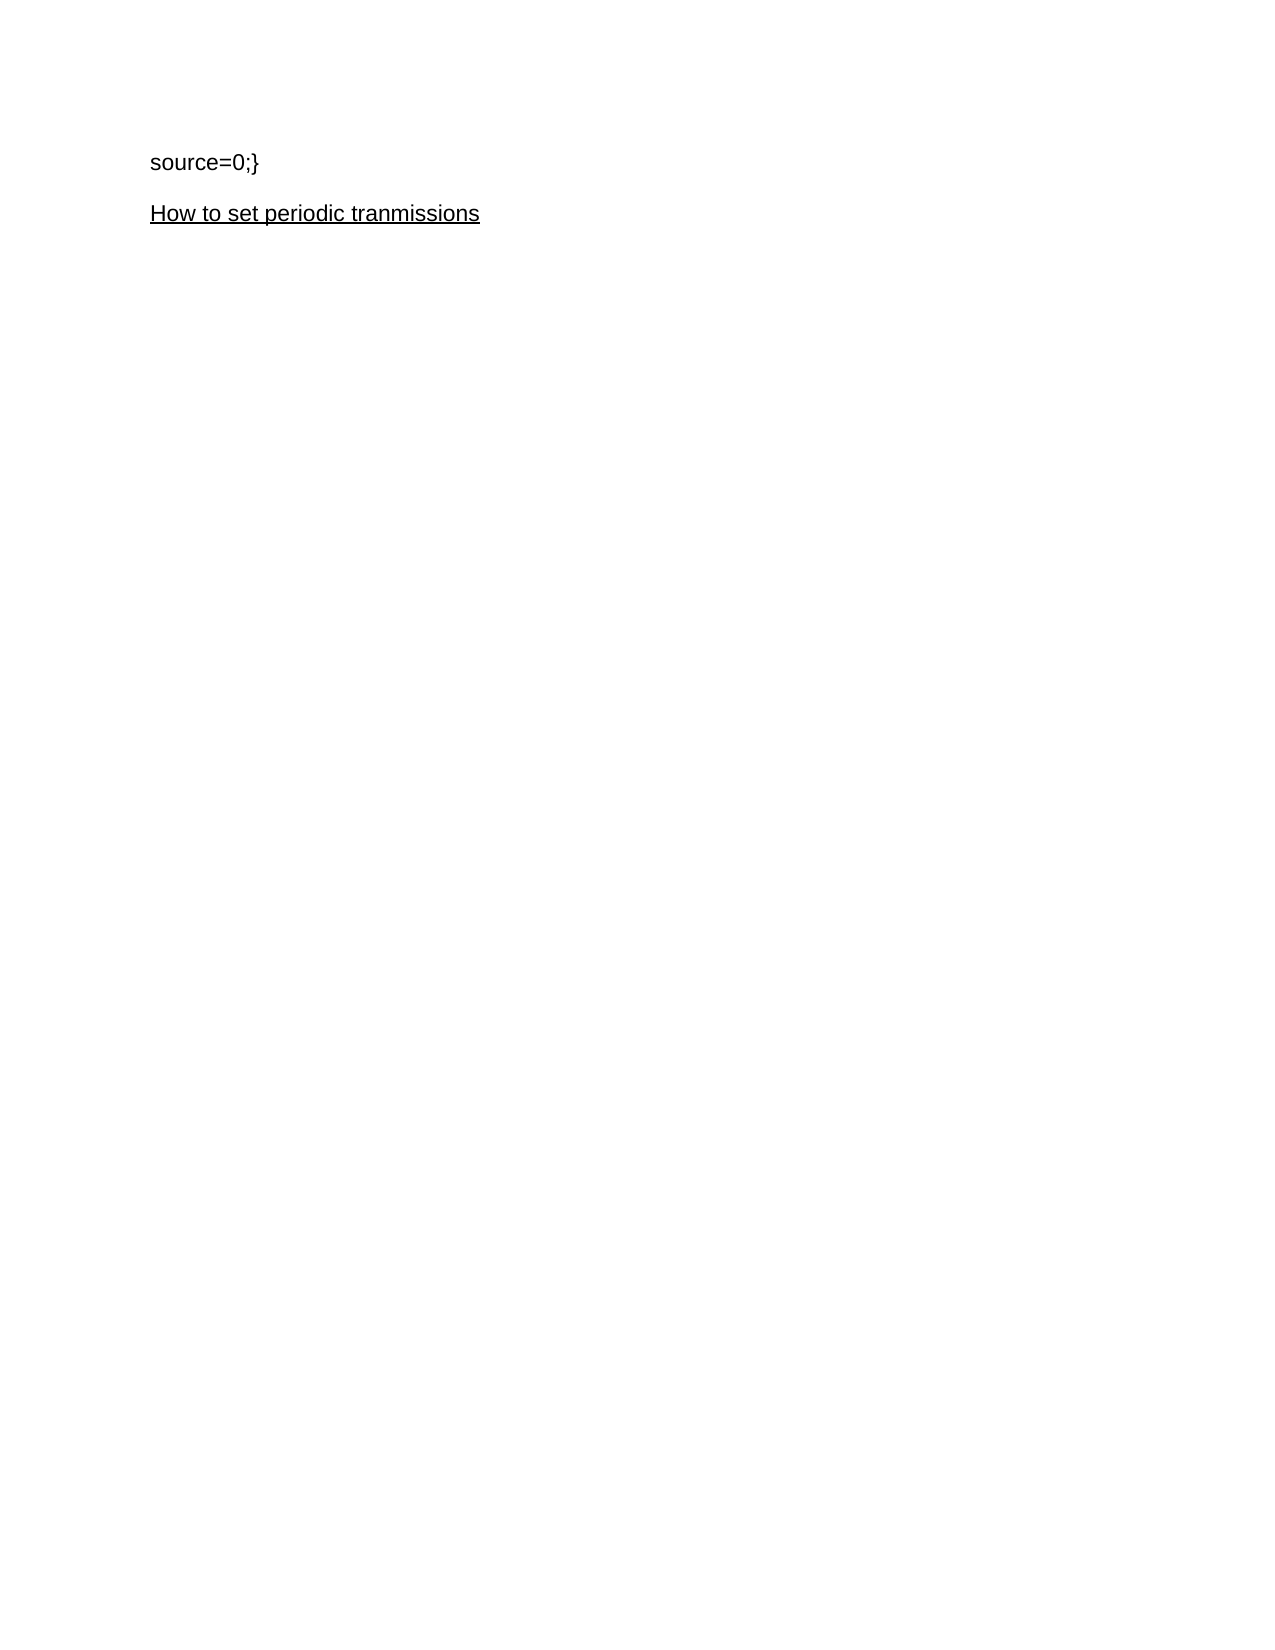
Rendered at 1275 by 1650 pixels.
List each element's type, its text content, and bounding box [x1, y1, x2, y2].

text How to set periodic tranmissions [150, 200, 1125, 226]
text source=0;} [150, 150, 1125, 176]
